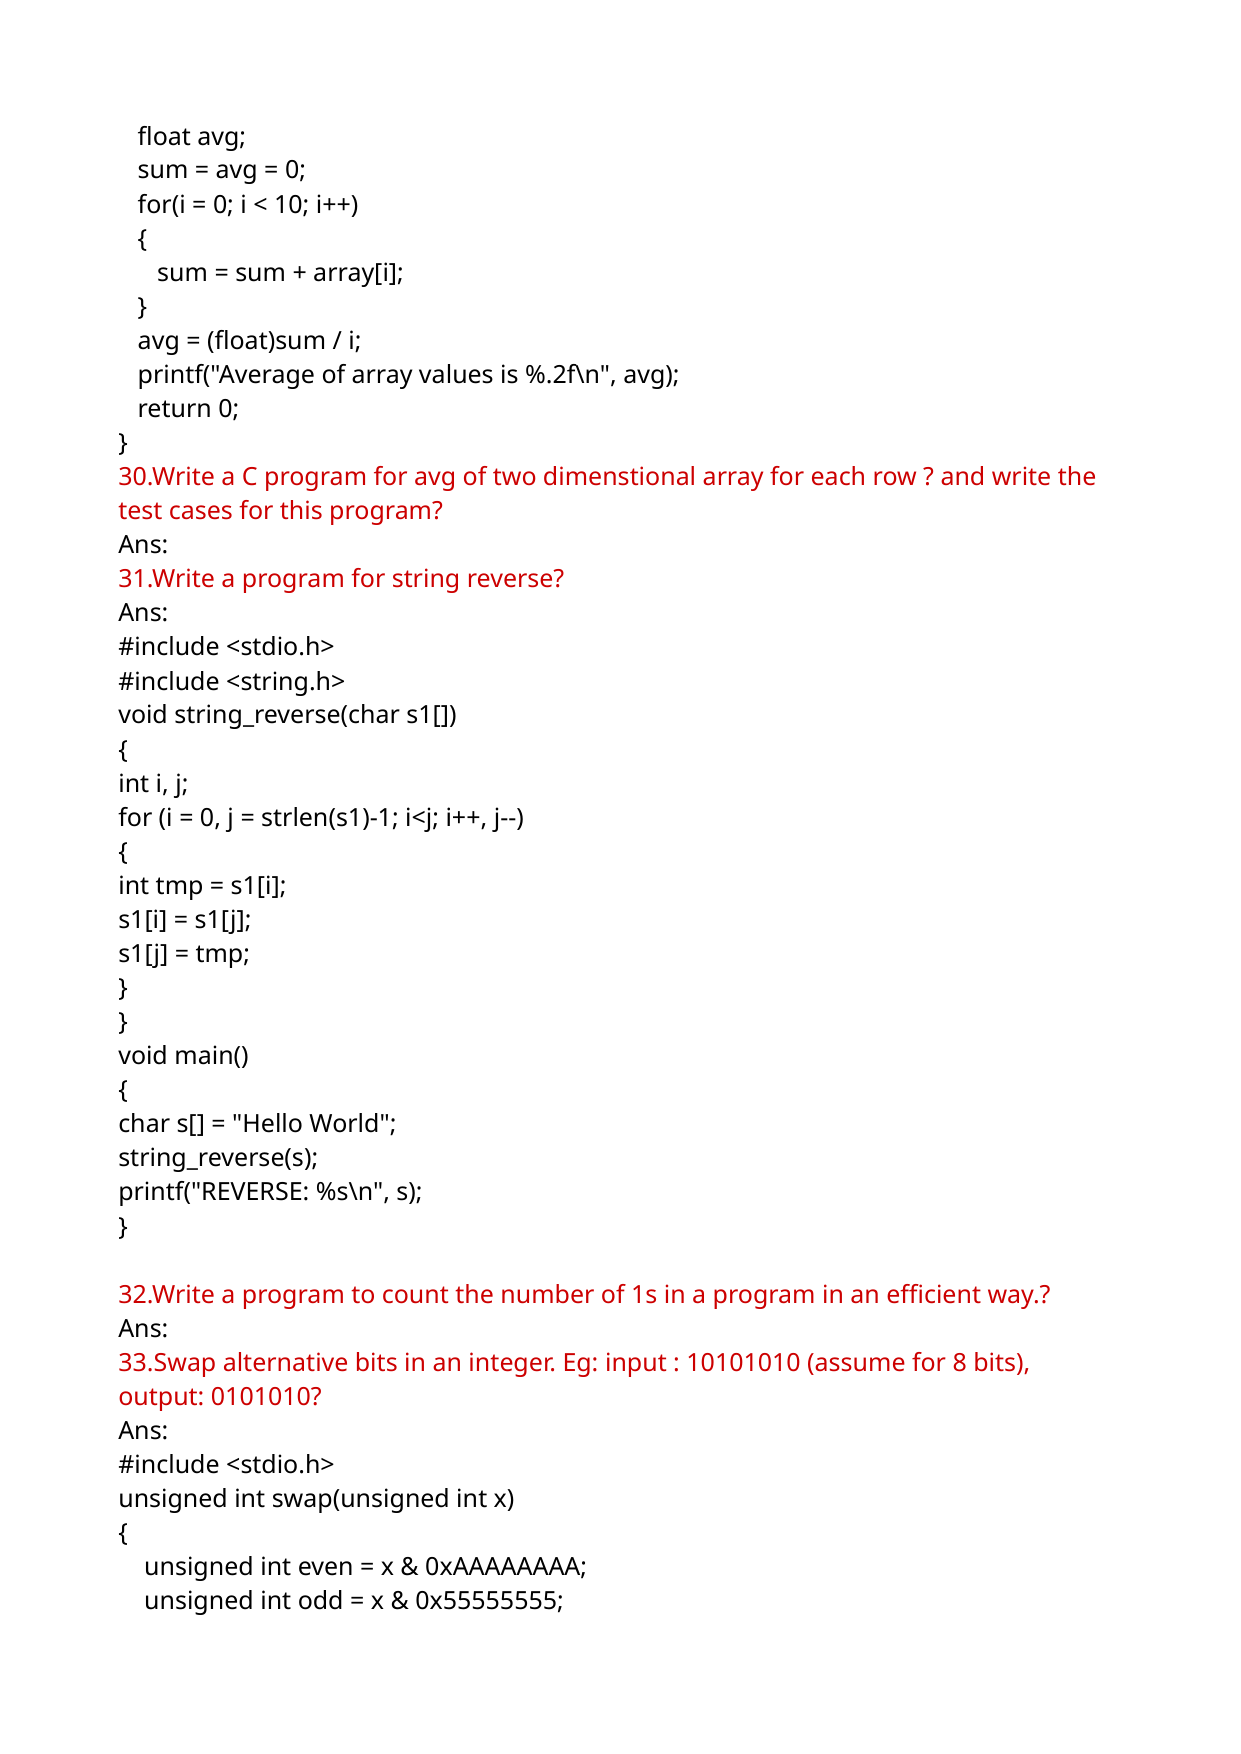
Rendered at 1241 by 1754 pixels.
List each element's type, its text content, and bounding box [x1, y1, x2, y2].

text printf("Average of array values is %.2f\n", avg); [118, 357, 1122, 391]
text 31.Write a program for string reverse? [118, 561, 1122, 595]
text } [118, 1004, 1122, 1038]
text } [118, 425, 1122, 459]
text unsigned int odd = x & 0x55555555; [118, 1583, 1122, 1617]
text char s[] = "Hello World"; [118, 1106, 1122, 1140]
text #include <string.h> [118, 663, 1122, 697]
text sum = avg = 0; [118, 152, 1122, 186]
text printf("REVERSE: %s\n", s); [118, 1174, 1122, 1208]
text Ans: [118, 1310, 1122, 1344]
text { [118, 731, 1122, 765]
text unsigned int swap(unsigned int x) [118, 1481, 1122, 1515]
text unsigned int even = x & 0xAAAAAAAA; [118, 1549, 1122, 1583]
text 33.Swap alternative bits in an integer. Eg: input : 10101010 (assume for 8 bits), output: 0101010? [118, 1344, 1122, 1412]
text } [118, 288, 1122, 322]
text { [118, 220, 1122, 254]
text for(i = 0; i < 10; i++) [118, 186, 1122, 220]
text int i, j; [118, 765, 1122, 799]
text } [118, 970, 1122, 1004]
text s1[j] = tmp; [118, 936, 1122, 970]
text { [118, 1072, 1122, 1106]
text float avg; [118, 118, 1122, 152]
text sum = sum + array[i]; [118, 254, 1122, 288]
text 32.Write a program to count the number of 1s in a program in an efficient way.? [118, 1276, 1122, 1310]
text void string_reverse(char s1[]) [118, 697, 1122, 731]
text void main() [118, 1038, 1122, 1072]
text s1[i] = s1[j]; [118, 902, 1122, 936]
text Ans: [118, 1412, 1122, 1447]
text #include <stdio.h> [118, 1447, 1122, 1481]
text avg = (float)sum / i; [118, 322, 1122, 357]
text int tmp = s1[i]; [118, 867, 1122, 902]
text Ans: [118, 595, 1122, 629]
text { [118, 1515, 1122, 1549]
text Ans: [118, 527, 1122, 561]
text 30.Write a C program for avg of two dimenstional array for each row ? and write the test cases for this program? [118, 459, 1122, 527]
text return 0; [118, 391, 1122, 425]
text for (i = 0, j = strlen(s1)-1; i<j; i++, j--) [118, 799, 1122, 833]
text #include <stdio.h> [118, 629, 1122, 663]
text { [118, 833, 1122, 867]
text } [118, 1208, 1122, 1242]
text string_reverse(s); [118, 1140, 1122, 1174]
